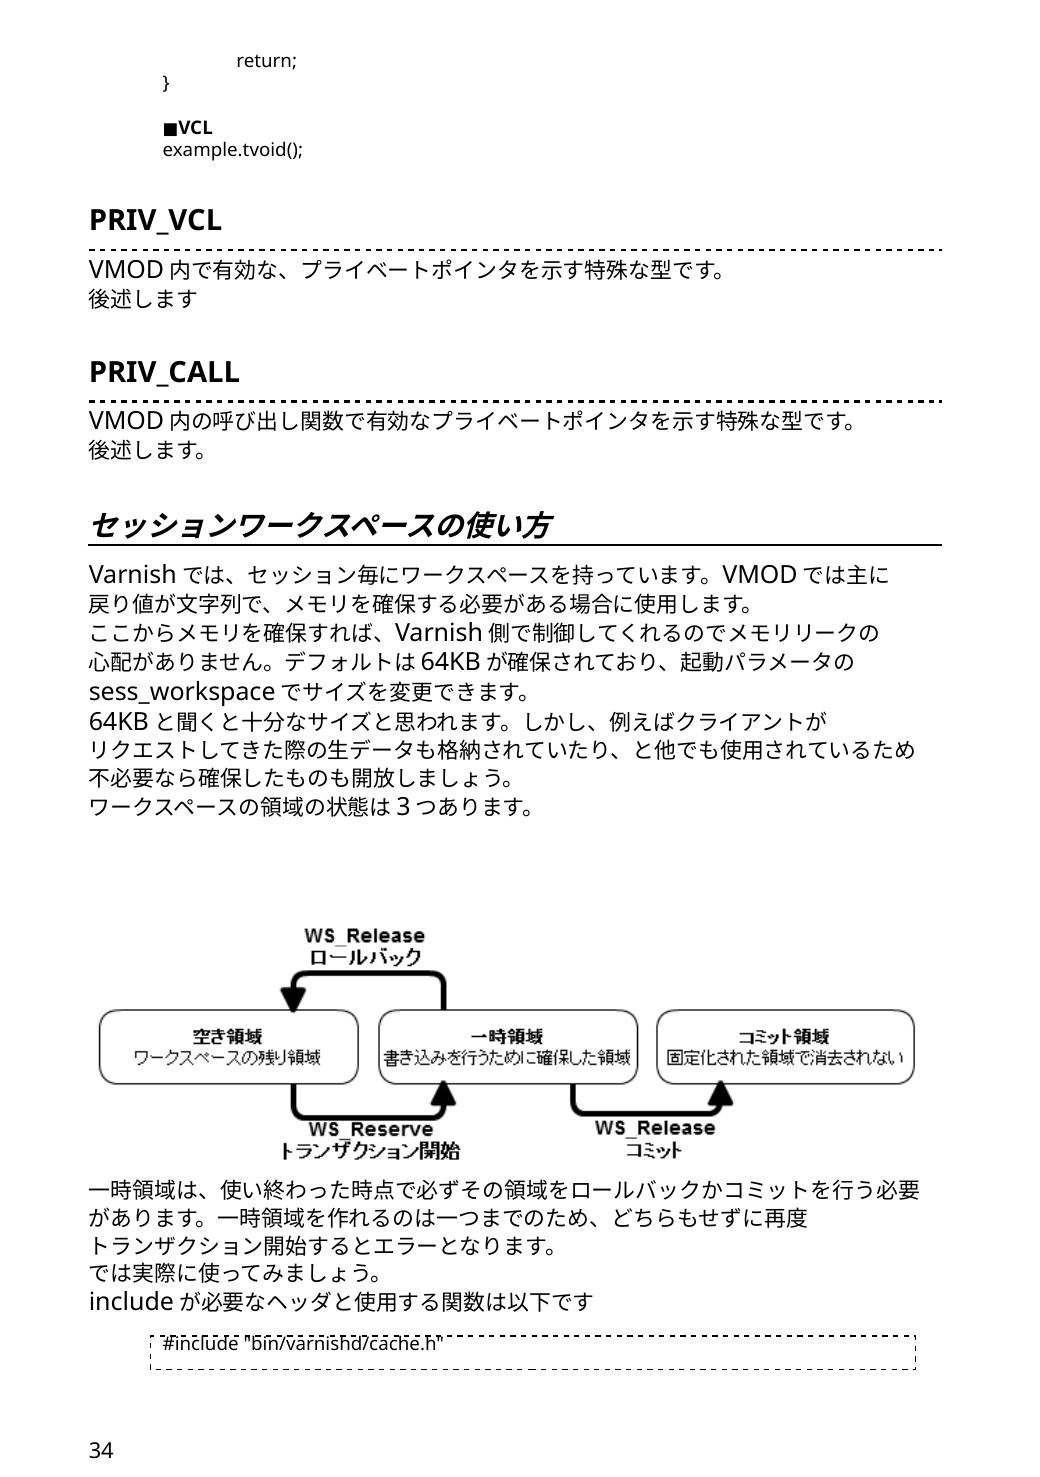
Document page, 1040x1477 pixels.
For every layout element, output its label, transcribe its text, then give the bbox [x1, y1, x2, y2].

text VMOD内の呼び出し関数で有効なプライベートポインタを示す特殊な型です。 後述します。 [88, 403, 921, 465]
picture [88, 919, 922, 1178]
subtitle PRIV_VCL [88, 199, 921, 239]
text 一時領域は、使い終わった時点で必ずその領域をロールバックかコミットを行う必要があります。一時領域を作れるのは一つまでのため、どちらもせずに再度 トランザクション開始するとエラーとなります。 では実際に使ってみましょう。 includeが必要なヘッダと使用する関数は以下です [88, 1178, 921, 1318]
subtitle PRIV_CALL [88, 351, 921, 391]
text #include "bin/varnishd/cache.h" [162, 1330, 921, 1356]
text return; } ■VCL example.tvoid(); [162, 47, 921, 162]
subtitle セッションワークスペースの使い方 [88, 502, 921, 544]
text VMOD内で有効な、プライベートポインタを示す特殊な型です。 後述します [88, 252, 921, 313]
text Varnishでは、セッション毎にワークスペースを持っています。VMODでは主に 戻り値が文字列で、メモリを確保する必要がある場合に使用します。 ここからメモリを確保すれば、Varnish側で制御してくれるのでメモリリークの 心配がありません。デフォルトは64KBが確保されており、起動パラメータのsess_workspaceでサイズを変更できます。 64KBと聞くと十分なサイズと思われます。しかし、例えばクライアントが リクエストしてきた際の生データも格納されていたり、と他でも使用されているため不必要なら確保したものも開放しましょう。 ワークスペースの領域の状態は3つあります。 [88, 557, 921, 822]
